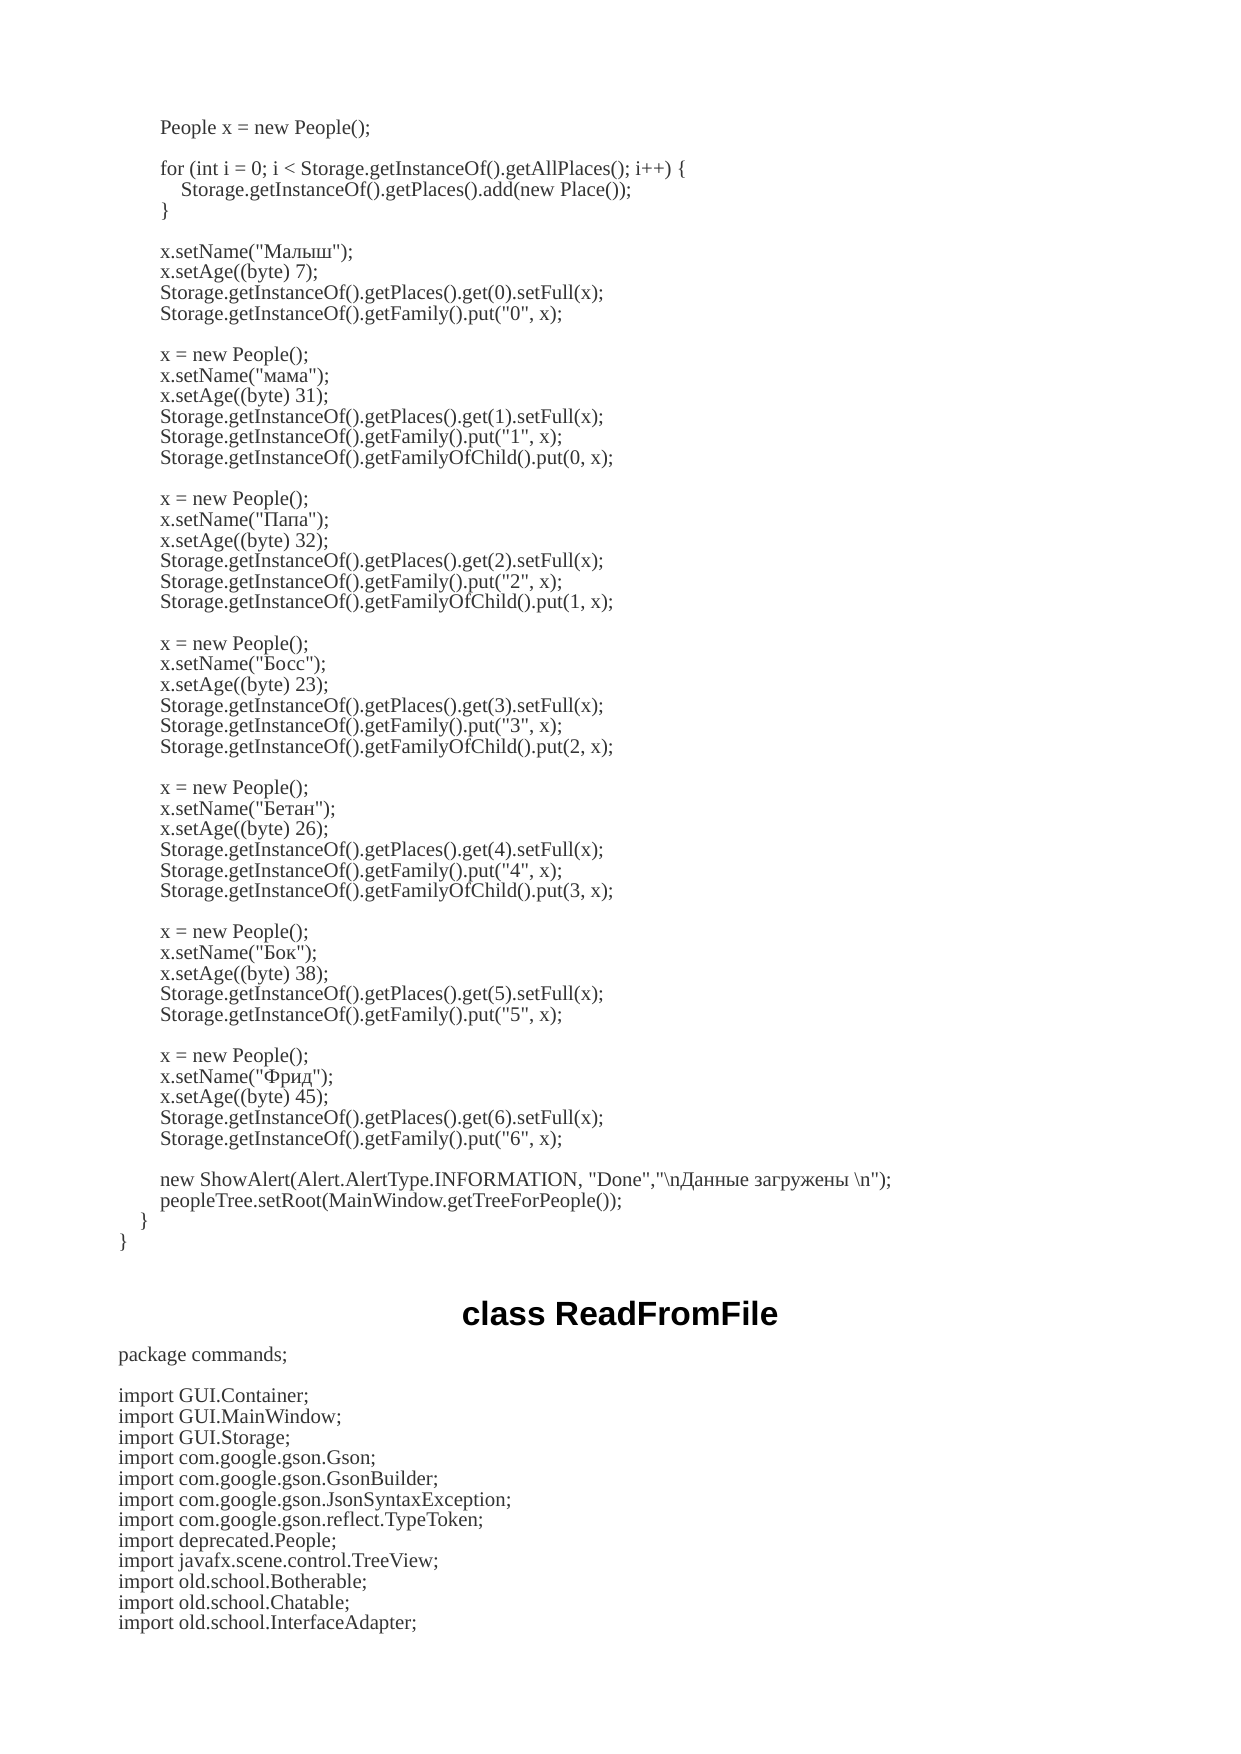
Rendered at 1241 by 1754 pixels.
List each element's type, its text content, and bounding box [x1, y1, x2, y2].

text People x = new People(); [118, 118, 1122, 139]
text Storage.getInstanceOf().getFamilyOfChild().put(3, x); [118, 881, 1122, 902]
text peopleTree.setRoot(MainWindow.getTreeForPeople()); [118, 1191, 1122, 1211]
text import com.google.gson.Gson; [118, 1448, 1122, 1469]
text x.setName("Босс"); [118, 654, 1122, 675]
text Storage.getInstanceOf().getFamily().put("1", x); [118, 427, 1122, 448]
text x = new People(); [118, 922, 1122, 943]
text import com.google.gson.JsonSyntaxException; [118, 1489, 1122, 1510]
text Storage.getInstanceOf().getFamily().put("2", x); [118, 572, 1122, 592]
text x.setAge((byte) 38); [118, 964, 1122, 984]
text Storage.getInstanceOf().getFamily().put("5", x); [118, 1005, 1122, 1026]
text } [118, 1232, 1122, 1252]
text x.setAge((byte) 31); [118, 386, 1122, 407]
text x.setName("Бетан"); [118, 799, 1122, 819]
text Storage.getInstanceOf().getPlaces().get(3).setFull(x); [118, 696, 1122, 716]
text Storage.getInstanceOf().getPlaces().get(1).setFull(x); [118, 407, 1122, 427]
text Storage.getInstanceOf().getPlaces().get(5).setFull(x); [118, 984, 1122, 1005]
text Storage.getInstanceOf().getFamily().put("6", x); [118, 1129, 1122, 1149]
text import deprecated.People; [118, 1531, 1122, 1551]
text Storage.getInstanceOf().getPlaces().get(4).setFull(x); [118, 840, 1122, 861]
text x.setAge((byte) 7); [118, 262, 1122, 283]
text x.setName("Фрид"); [118, 1067, 1122, 1087]
text for (int i = 0; i < Storage.getInstanceOf().getАllPlaces(); i++) { [118, 159, 1122, 180]
text import GUI.Container; [118, 1386, 1122, 1407]
text x = new People(); [118, 778, 1122, 799]
text Storage.getInstanceOf().getFamily().put("3", x); [118, 716, 1122, 737]
text import GUI.MainWindow; [118, 1407, 1122, 1428]
text x = new People(); [118, 634, 1122, 654]
text Storage.getInstanceOf().getPlaces().add(new Place()); [118, 180, 1122, 201]
text } [118, 1211, 1122, 1232]
text x.setAge((byte) 45); [118, 1087, 1122, 1108]
text package commands; [118, 1345, 1122, 1366]
text x.setAge((byte) 32); [118, 531, 1122, 551]
text x.setName("Папа"); [118, 510, 1122, 531]
text import old.school.Botherable; [118, 1572, 1122, 1593]
text import com.google.gson.reflect.TypeToken; [118, 1510, 1122, 1531]
text new ShowAlert(Alert.AlertType.INFORMATION, "Done","\nДанные загружены \n"); [118, 1170, 1122, 1191]
text import com.google.gson.GsonBuilder; [118, 1469, 1122, 1489]
text Storage.getInstanceOf().getFamily().put("0", x); [118, 304, 1122, 324]
text Storage.getInstanceOf().getFamilyOfChild().put(1, x); [118, 592, 1122, 613]
text import javafx.scene.control.TreeView; [118, 1551, 1122, 1572]
text Storage.getInstanceOf().getFamilyOfChild().put(0, x); [118, 448, 1122, 469]
text x.setName("мама"); [118, 366, 1122, 386]
text x.setName("Бок"); [118, 943, 1122, 964]
text Storage.getInstanceOf().getPlaces().get(6).setFull(x); [118, 1108, 1122, 1129]
subtitle class ReadFromFile [118, 1294, 1122, 1333]
text Storage.getInstanceOf().getFamilyOfChild().put(2, x); [118, 737, 1122, 757]
text } [118, 201, 1122, 221]
text x = new People(); [118, 345, 1122, 366]
text x = new People(); [118, 1046, 1122, 1067]
text x.setName("Малыш"); [118, 242, 1122, 262]
text Storage.getInstanceOf().getFamily().put("4", x); [118, 861, 1122, 881]
text import GUI.Storage; [118, 1428, 1122, 1448]
text x = new People(); [118, 489, 1122, 510]
text Storage.getInstanceOf().getPlaces().get(2).setFull(x); [118, 551, 1122, 572]
text x.setAge((byte) 23); [118, 675, 1122, 696]
text Storage.getInstanceOf().getPlaces().get(0).setFull(x); [118, 283, 1122, 304]
text import old.school.InterfaceAdapter; [118, 1613, 1122, 1634]
text x.setAge((byte) 26); [118, 819, 1122, 840]
text import old.school.Chatable; [118, 1593, 1122, 1613]
